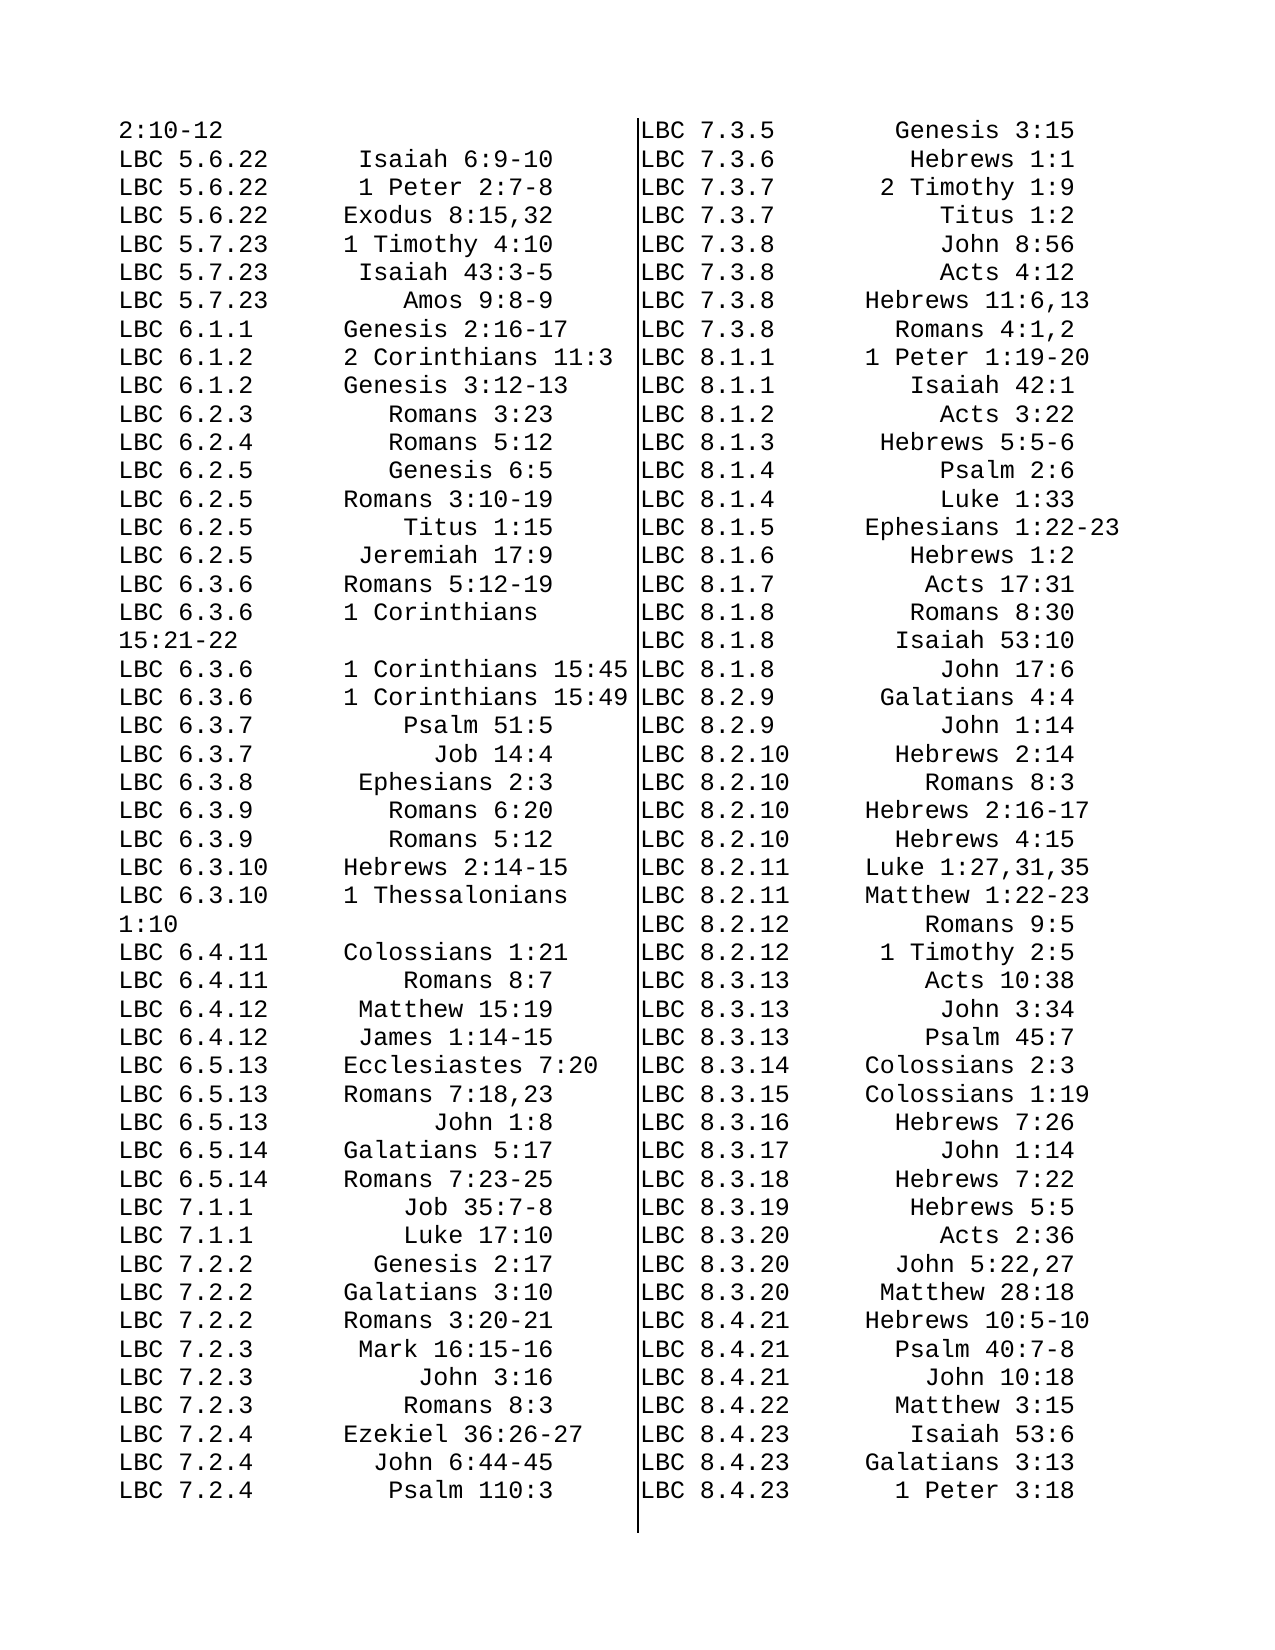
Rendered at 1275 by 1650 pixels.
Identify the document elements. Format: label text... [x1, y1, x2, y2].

text LBC 6.3.9 Romans 6:20 [118, 798, 635, 826]
text LBC 6.3.10 Hebrews 2:14-15 [118, 855, 635, 883]
text LBC 6.5.13 Ecclesiastes 7:20 [118, 1053, 635, 1081]
text LBC 8.2.11 Luke 1:27,31,35 [640, 855, 1157, 883]
text LBC 8.4.23 Isaiah 53:6 [640, 1421, 1157, 1450]
text LBC 6.5.13 John 1:8 [118, 1110, 635, 1138]
text LBC 8.1.5 Ephesians 1:22-23 [640, 515, 1157, 543]
text LBC 7.1.1 Job 35:7-8 [118, 1195, 635, 1223]
text LBC 7.3.7 2 Timothy 1:9 [640, 175, 1157, 203]
text LBC 7.2.2 Genesis 2:17 [118, 1251, 635, 1280]
text LBC 6.3.7 Psalm 51:5 [118, 713, 635, 741]
text LBC 6.3.8 Ephesians 2:3 [118, 770, 635, 798]
text LBC 6.1.2 2 Corinthians 11:3 [118, 345, 635, 373]
text 2:10-12 [118, 118, 635, 146]
text LBC 8.4.22 Matthew 3:15 [640, 1393, 1157, 1421]
text LBC 8.3.17 John 1:14 [640, 1138, 1157, 1166]
text LBC 8.1.8 Isaiah 53:10 [640, 628, 1157, 656]
text LBC 8.2.9 John 1:14 [640, 713, 1157, 741]
text LBC 8.1.3 Hebrews 5:5-6 [640, 430, 1157, 458]
text LBC 7.3.6 Hebrews 1:1 [640, 146, 1157, 175]
text LBC 8.3.13 Acts 10:38 [640, 968, 1157, 996]
text LBC 7.2.4 Ezekiel 36:26-27 [118, 1421, 635, 1450]
text LBC 7.2.2 Romans 3:20-21 [118, 1308, 635, 1336]
text LBC 6.4.12 Matthew 15:19 [118, 996, 635, 1025]
text LBC 6.1.2 Genesis 3:12-13 [118, 373, 635, 401]
text LBC 7.2.3 Romans 8:3 [118, 1393, 635, 1421]
text LBC 6.2.5 Jeremiah 17:9 [118, 543, 635, 571]
text LBC 8.2.10 Hebrews 4:15 [640, 826, 1157, 855]
text LBC 8.4.21 John 10:18 [640, 1365, 1157, 1393]
text LBC 8.1.4 Psalm 2:6 [640, 458, 1157, 486]
text LBC 7.3.8 Acts 4:12 [640, 260, 1157, 288]
text LBC 6.3.7 Job 14:4 [118, 741, 635, 770]
text LBC 7.2.3 Mark 16:15-16 [118, 1336, 635, 1365]
text LBC 6.2.5 Titus 1:15 [118, 515, 635, 543]
text LBC 8.1.1 1 Peter 1:19-20 [640, 345, 1157, 373]
text LBC 7.2.3 John 3:16 [118, 1365, 635, 1393]
text LBC 8.3.14 Colossians 2:3 [640, 1053, 1157, 1081]
text LBC 6.5.14 Galatians 5:17 [118, 1138, 635, 1166]
text LBC 5.7.23 Isaiah 43:3-5 [118, 260, 635, 288]
text LBC 8.3.13 Psalm 45:7 [640, 1025, 1157, 1053]
text LBC 8.3.20 Acts 2:36 [640, 1223, 1157, 1251]
text LBC 5.6.22 1 Peter 2:7-8 [118, 175, 635, 203]
text LBC 6.2.5 Genesis 6:5 [118, 458, 635, 486]
text LBC 8.4.23 1 Peter 3:18 [640, 1478, 1157, 1506]
text LBC 7.3.8 John 8:56 [640, 231, 1157, 260]
text LBC 6.4.11 Colossians 1:21 [118, 940, 635, 968]
text LBC 7.1.1 Luke 17:10 [118, 1223, 635, 1251]
text LBC 8.1.7 Acts 17:31 [640, 571, 1157, 600]
text LBC 7.3.5 Genesis 3:15 [640, 118, 1157, 146]
text LBC 8.2.9 Galatians 4:4 [640, 685, 1157, 713]
text LBC 8.2.12 1 Timothy 2:5 [640, 940, 1157, 968]
text LBC 6.2.4 Romans 5:12 [118, 430, 635, 458]
text LBC 8.1.1 Isaiah 42:1 [640, 373, 1157, 401]
text LBC 7.3.8 Hebrews 11:6,13 [640, 288, 1157, 316]
text LBC 8.1.6 Hebrews 1:2 [640, 543, 1157, 571]
text LBC 6.3.6 Romans 5:12-19 [118, 571, 635, 600]
text LBC 8.3.15 Colossians 1:19 [640, 1081, 1157, 1110]
text LBC 8.2.12 Romans 9:5 [640, 911, 1157, 940]
text LBC 6.3.10 1 Thessalonians 1:10 [118, 883, 635, 940]
text LBC 8.4.23 Galatians 3:13 [640, 1450, 1157, 1478]
text LBC 8.3.20 Matthew 28:18 [640, 1280, 1157, 1308]
text LBC 7.3.7 Titus 1:2 [640, 203, 1157, 231]
text LBC 8.1.8 John 17:6 [640, 656, 1157, 685]
text LBC 6.1.1 Genesis 2:16-17 [118, 316, 635, 345]
text LBC 8.4.21 Psalm 40:7-8 [640, 1336, 1157, 1365]
text LBC 6.5.14 Romans 7:23-25 [118, 1166, 635, 1195]
text LBC 6.2.5 Romans 3:10-19 [118, 486, 635, 515]
text LBC 5.6.22 Exodus 8:15,32 [118, 203, 635, 231]
text LBC 7.2.4 John 6:44-45 [118, 1450, 635, 1478]
text LBC 6.4.11 Romans 8:7 [118, 968, 635, 996]
text LBC 6.5.13 Romans 7:18,23 [118, 1081, 635, 1110]
text LBC 8.1.8 Romans 8:30 [640, 600, 1157, 628]
text LBC 7.2.2 Galatians 3:10 [118, 1280, 635, 1308]
text LBC 7.2.4 Psalm 110:3 [118, 1478, 635, 1506]
text LBC 6.2.3 Romans 3:23 [118, 401, 635, 430]
text LBC 5.7.23 1 Timothy 4:10 [118, 231, 635, 260]
text LBC 6.3.6 1 Corinthians 15:21-22 [118, 600, 635, 656]
text LBC 8.1.4 Luke 1:33 [640, 486, 1157, 515]
text LBC 8.3.16 Hebrews 7:26 [640, 1110, 1157, 1138]
text LBC 6.3.6 1 Corinthians 15:49 [118, 685, 635, 713]
text LBC 8.2.10 Hebrews 2:16-17 [640, 798, 1157, 826]
text LBC 8.1.2 Acts 3:22 [640, 401, 1157, 430]
text LBC 7.3.8 Romans 4:1,2 [640, 316, 1157, 345]
text LBC 8.4.21 Hebrews 10:5-10 [640, 1308, 1157, 1336]
text LBC 5.7.23 Amos 9:8-9 [118, 288, 635, 316]
text LBC 8.2.10 Romans 8:3 [640, 770, 1157, 798]
text LBC 6.3.6 1 Corinthians 15:45 [118, 656, 635, 685]
text LBC 8.3.20 John 5:22,27 [640, 1251, 1157, 1280]
text LBC 8.2.10 Hebrews 2:14 [640, 741, 1157, 770]
text LBC 8.2.11 Matthew 1:22-23 [640, 883, 1157, 911]
text LBC 6.4.12 James 1:14-15 [118, 1025, 635, 1053]
text LBC 5.6.22 Isaiah 6:9-10 [118, 146, 635, 175]
text LBC 8.3.18 Hebrews 7:22 [640, 1166, 1157, 1195]
text LBC 6.3.9 Romans 5:12 [118, 826, 635, 855]
text LBC 8.3.19 Hebrews 5:5 [640, 1195, 1157, 1223]
text LBC 8.3.13 John 3:34 [640, 996, 1157, 1025]
